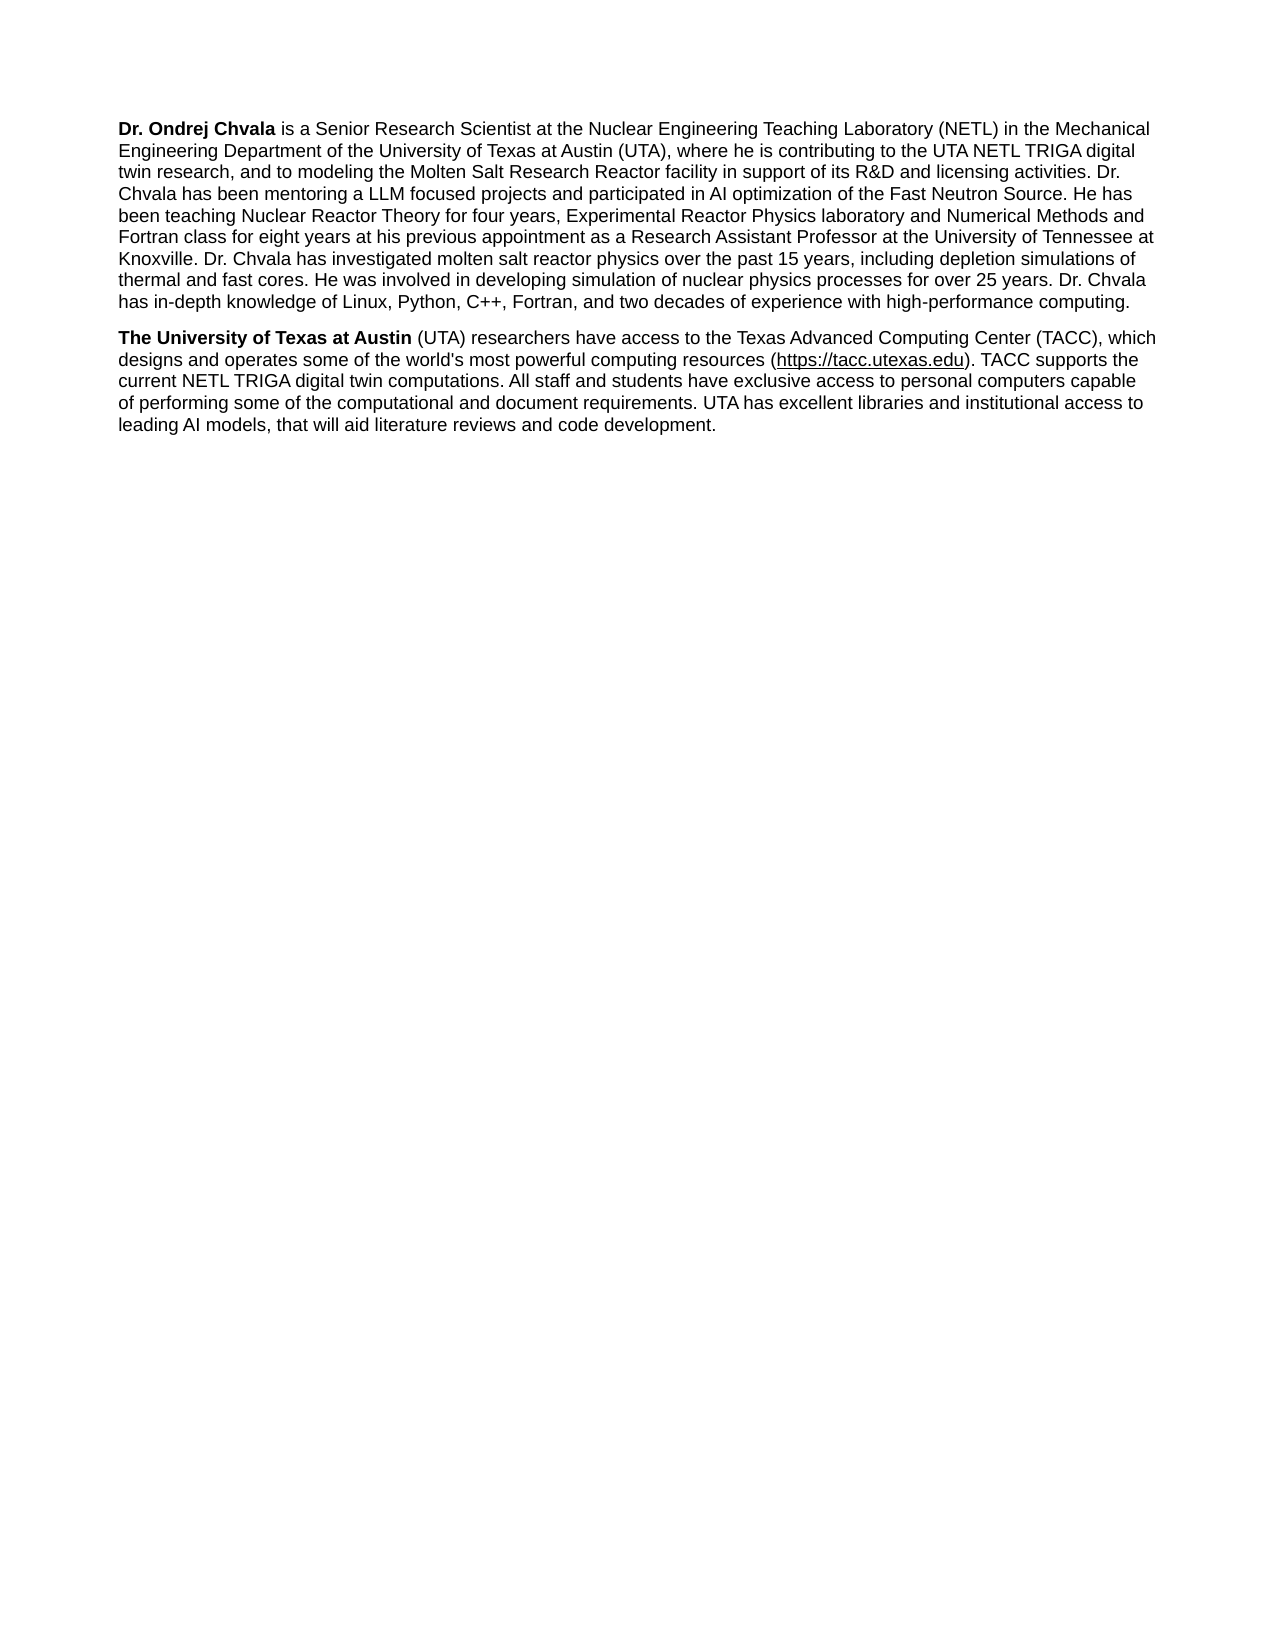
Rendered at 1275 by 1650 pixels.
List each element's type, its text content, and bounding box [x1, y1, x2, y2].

text The University of Texas at Austin (UTA) researchers have access to the Texas Advanced Computing Center (TACC), which designs and operates some of the world's most powerful computing resources (https://tacc.utexas.edu). TACC supports the current NETL TRIGA digital twin computations. All staff and students have exclusive access to personal computers capable of performing some of the computational and document requirements. UTA has excellent libraries and institutional access to leading AI models, that will aid literature reviews and code development. [118, 327, 1157, 435]
text Dr. Ondrej Chvala is a Senior Research Scientist at the Nuclear Engineering Teaching Laboratory (NETL) in the Mechanical Engineering Department of the University of Texas at Austin (UTA), where he is contributing to the UTA NETL TRIGA digital twin research, and to modeling the Molten Salt Research Reactor facility in support of its R&D and licensing activities. Dr. Chvala has been mentoring a LLM focused projects and participated in AI optimization of the Fast Neutron Source. He has been teaching Nuclear Reactor Theory for four years, Experimental Reactor Physics laboratory and Numerical Methods and Fortran class for eight years at his previous appointment as a Research Assistant Professor at the University of Tennessee at Knoxville. Dr. Chvala has investigated molten salt reactor physics over the past 15 years, including depletion simulations of thermal and fast cores. He was involved in developing simulation of nuclear physics processes for over 25 years. Dr. Chvala has in-depth knowledge of Linux, Python, C++, Fortran, and two decades of experience with high-performance computing. [118, 118, 1157, 312]
